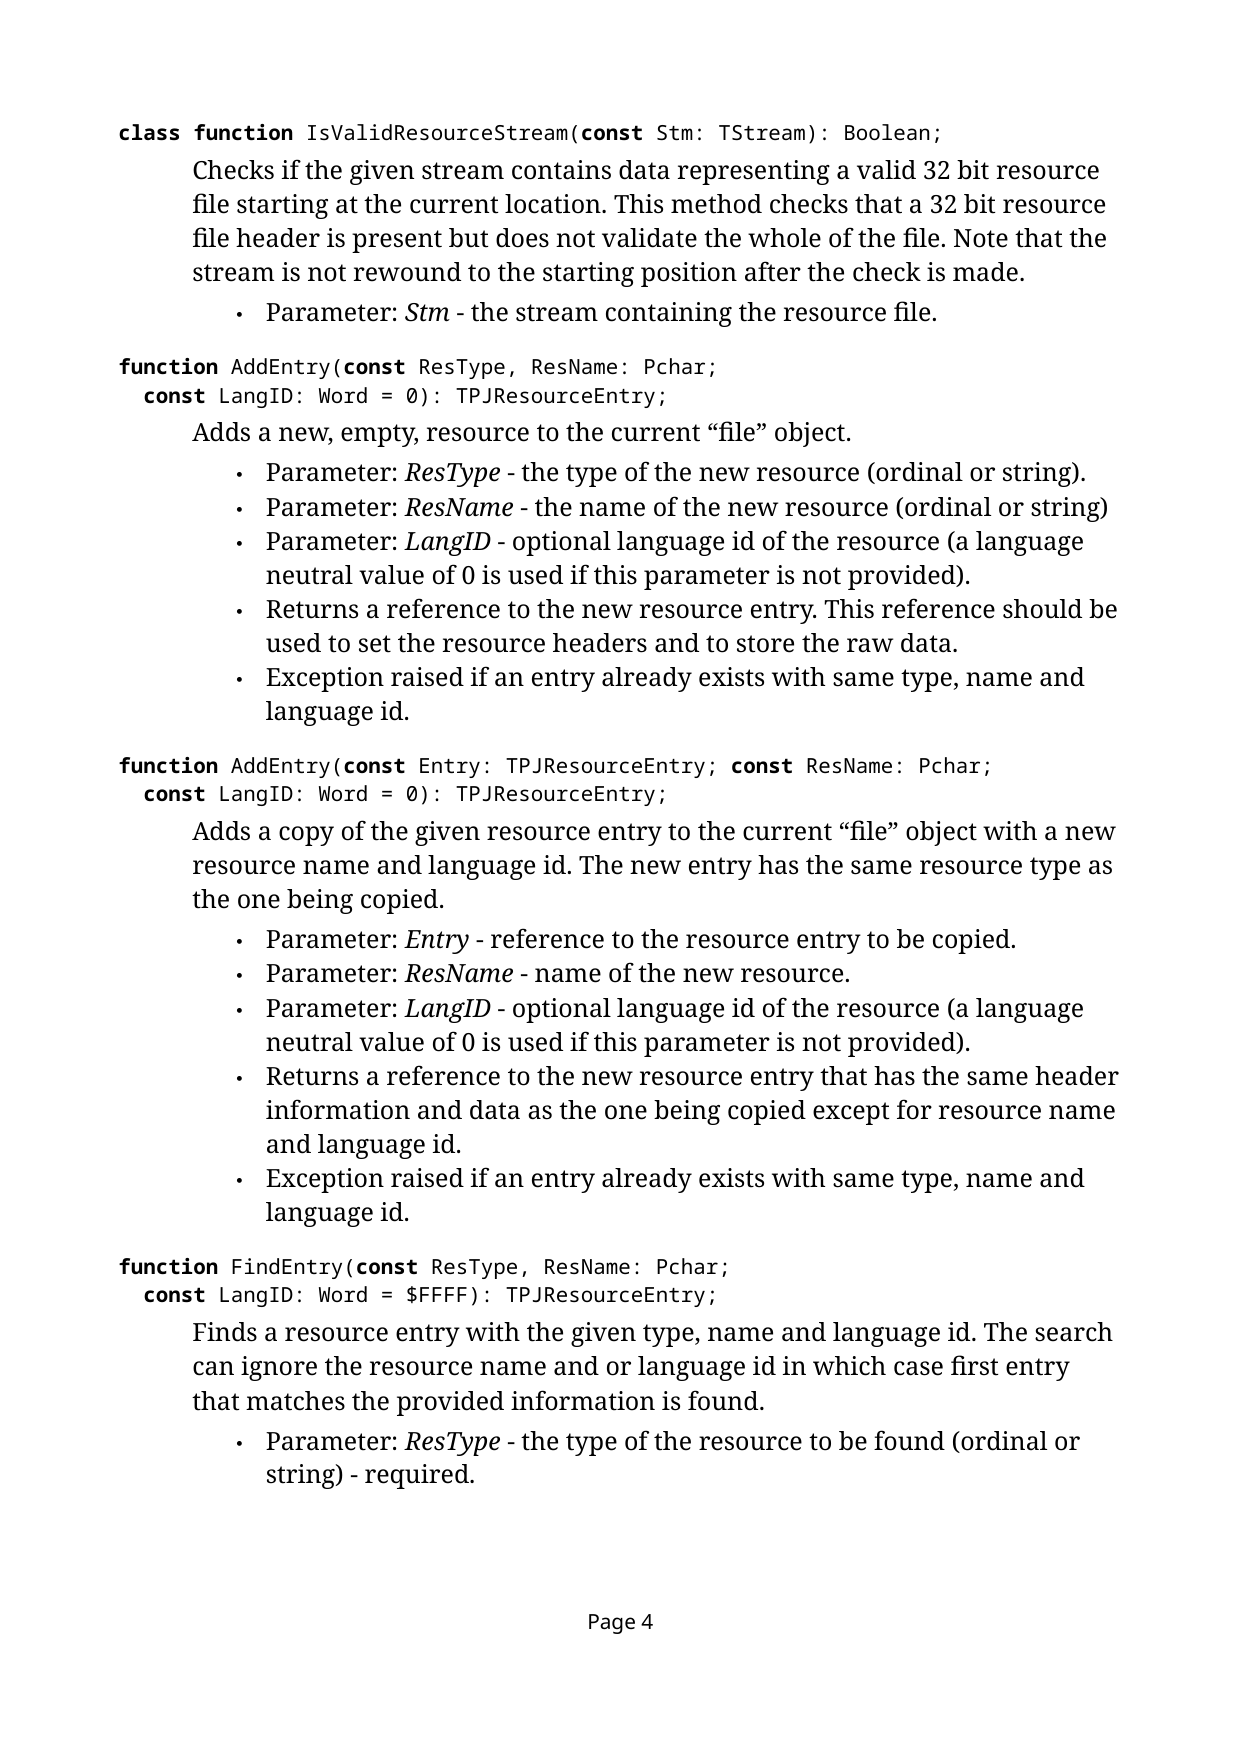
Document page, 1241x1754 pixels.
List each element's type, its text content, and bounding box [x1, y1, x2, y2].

list Parameter: LangID - optional language id of the resource (a language neutral value of 0 is used if this parameter is not provided). [236, 523, 1122, 591]
list Exception raised if an entry already exists with same type, name and language id. [236, 1161, 1122, 1229]
list Parameter: ResType - the type of the resource to be found (ordinal or string) - required. [236, 1423, 1122, 1491]
list Exception raised if an entry already exists with same type, name and language id. [236, 659, 1122, 728]
text Adds a copy of the given resource entry to the current “file” object with a new resource name and language id. The new entry has the same resource type as the one being copied. [192, 814, 1122, 916]
text Adds a new, empty, resource to the current “file” object. [192, 415, 1122, 449]
text function AddEntry(const ResType, ResName: Pchar; const LangID: Word = 0): TPJResourceEntry; [118, 352, 1122, 409]
text Checks if the given stream contains data representing a valid 32 bit resource file starting at the current location. This method checks that a 32 bit resource file header is present but does not validate the whole of the file. Note that the stream is not rewound to the starting position after the check is made. [192, 152, 1122, 289]
list Parameter: Entry - reference to the resource entry to be copied. [236, 922, 1122, 956]
text function FindEntry(const ResType, ResName: Pchar; const LangID: Word = $FFFF): TPJResourceEntry; [118, 1252, 1122, 1309]
text class function IsValidResourceStream(const Stm: TStream): Boolean; [118, 118, 1122, 147]
text function AddEntry(const Entry: TPJResourceEntry; const ResName: Pchar; const LangID: Word = 0): TPJResourceEntry; [118, 751, 1122, 808]
text Finds a resource entry with the given type, name and language id. The search can ignore the resource name and or language id in which case first entry that matches the provided information is found. [192, 1315, 1122, 1417]
list Parameter: ResName - name of the new resource. [236, 956, 1122, 990]
list Parameter: ResType - the type of the new resource (ordinal or string). [236, 455, 1122, 489]
list Returns a reference to the new resource entry. This reference should be used to set the resource headers and to store the raw data. [236, 591, 1122, 659]
list Parameter: Stm - the stream containing the resource file. [236, 295, 1122, 329]
list Parameter: LangID - optional language id of the resource (a language neutral value of 0 is used if this parameter is not provided). [236, 990, 1122, 1058]
list Parameter: ResName - the name of the new resource (ordinal or string) [236, 489, 1122, 523]
list Returns a reference to the new resource entry that has the same header information and data as the one being copied except for resource name and language id. [236, 1058, 1122, 1161]
